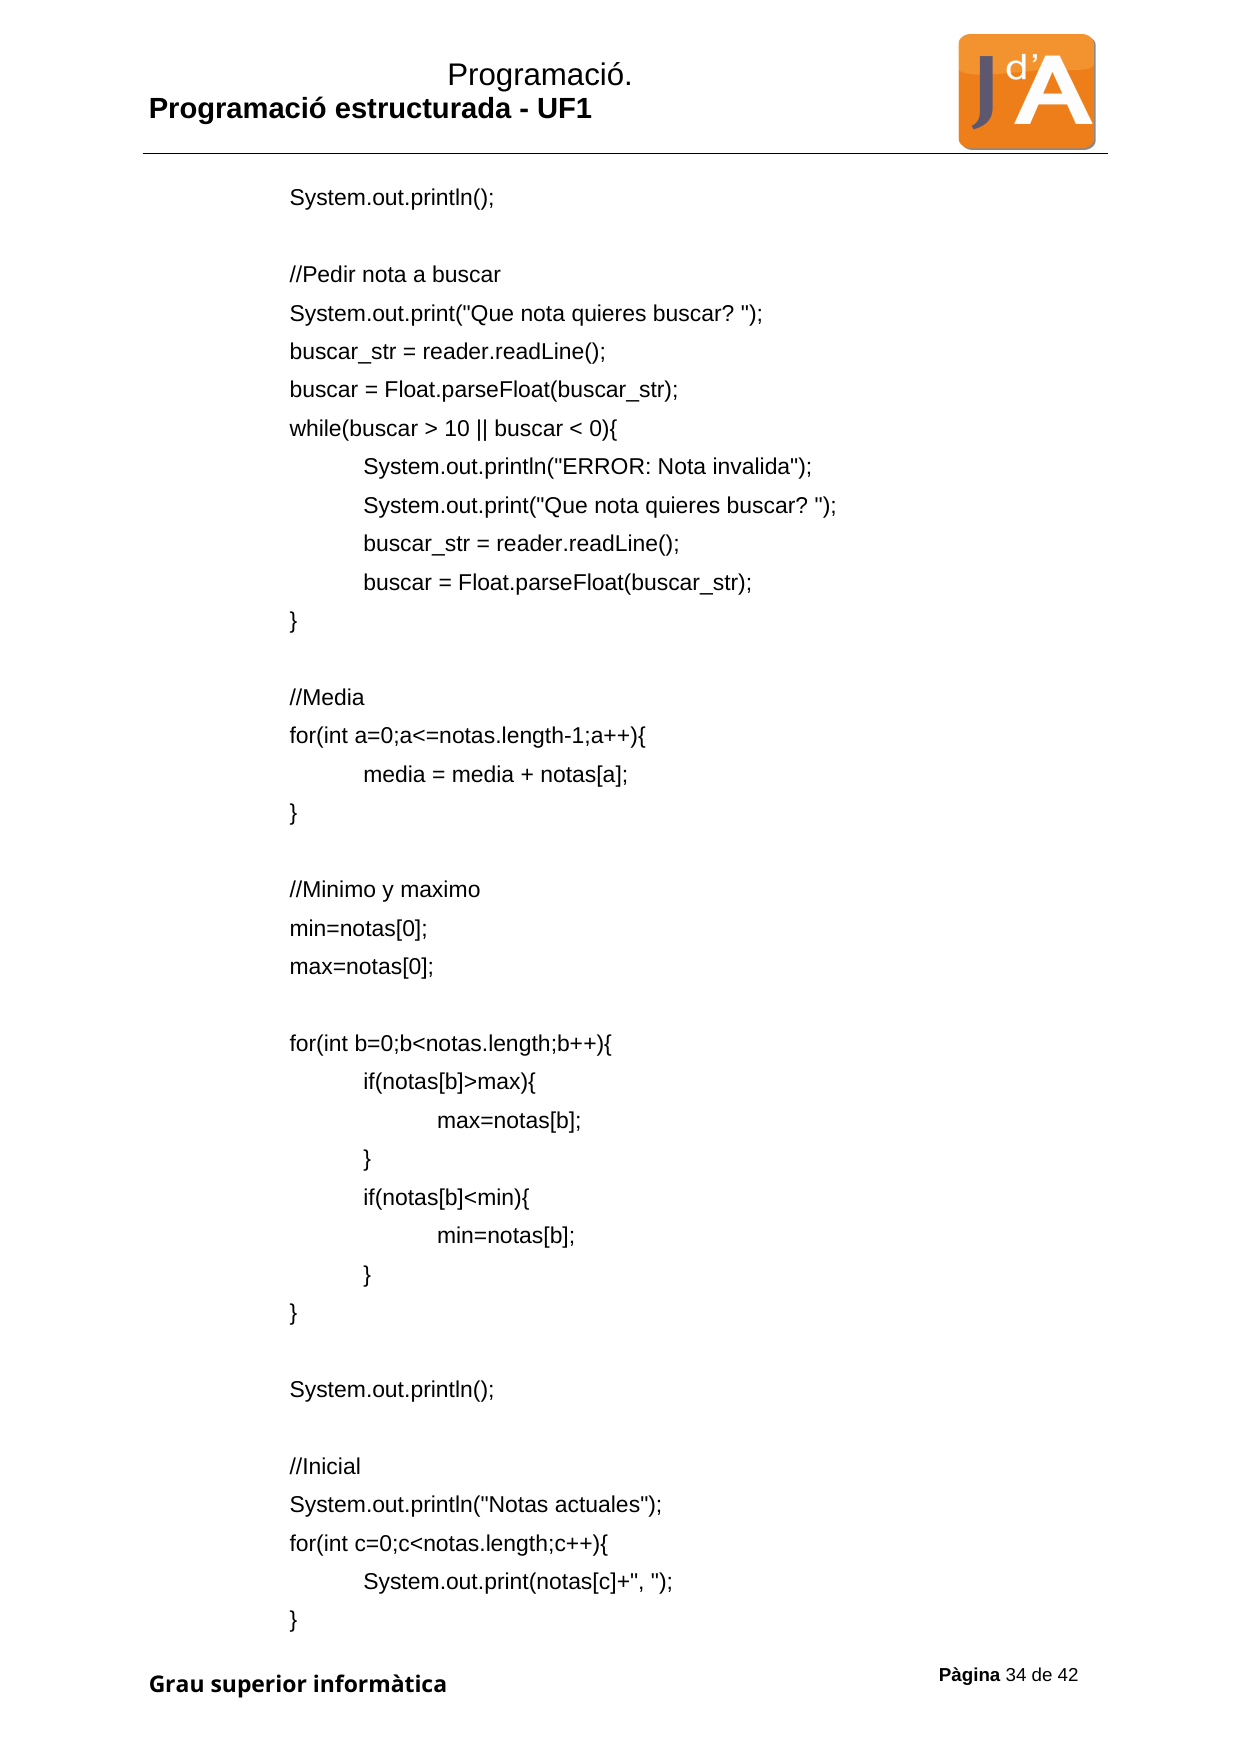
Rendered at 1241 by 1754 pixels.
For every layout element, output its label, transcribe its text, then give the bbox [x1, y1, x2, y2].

text while(buscar > 10 || buscar < 0){ [142, 416, 1107, 441]
text buscar = Float.parseFloat(buscar_str); [142, 569, 1107, 595]
text buscar = Float.parseFloat(buscar_str); [142, 377, 1107, 403]
text System.out.println("Notas actuales"); [142, 1492, 1107, 1517]
text buscar_str = reader.readLine(); [142, 339, 1107, 364]
text min=notas[0]; [142, 915, 1107, 941]
text } [142, 1146, 1107, 1172]
text System.out.println(); [142, 1377, 1107, 1402]
text } [142, 1300, 1107, 1325]
text for(int b=0;b<notas.length;b++){ [142, 1031, 1107, 1056]
text buscar_str = reader.readLine(); [142, 531, 1107, 557]
picture [958, 34, 1096, 150]
text //Media [142, 685, 1107, 710]
text //Inicial [142, 1453, 1107, 1479]
text for(int a=0;a<=notas.length-1;a++){ [142, 723, 1107, 749]
text System.out.print(notas[c]+", "); [142, 1569, 1107, 1594]
text System.out.print("Que nota quieres buscar? "); [142, 300, 1107, 326]
text } [142, 1607, 1107, 1633]
text media = media + notas[a]; [142, 762, 1107, 787]
text } [142, 608, 1107, 633]
text max=notas[b]; [142, 1107, 1107, 1133]
text for(int c=0;c<notas.length;c++){ [142, 1530, 1107, 1556]
text if(notas[b]<min){ [142, 1184, 1107, 1210]
text //Pedir nota a buscar [142, 262, 1107, 287]
text } [142, 1261, 1107, 1287]
text System.out.println("ERROR: Nota invalida"); [142, 454, 1107, 480]
text //Minimo y maximo [142, 877, 1107, 902]
text System.out.print("Que nota quieres buscar? "); [142, 492, 1107, 518]
text System.out.println(); [142, 185, 1107, 211]
text min=notas[b]; [142, 1223, 1107, 1248]
text } [142, 800, 1107, 826]
text if(notas[b]>max){ [142, 1069, 1107, 1095]
text max=notas[0]; [142, 954, 1107, 979]
